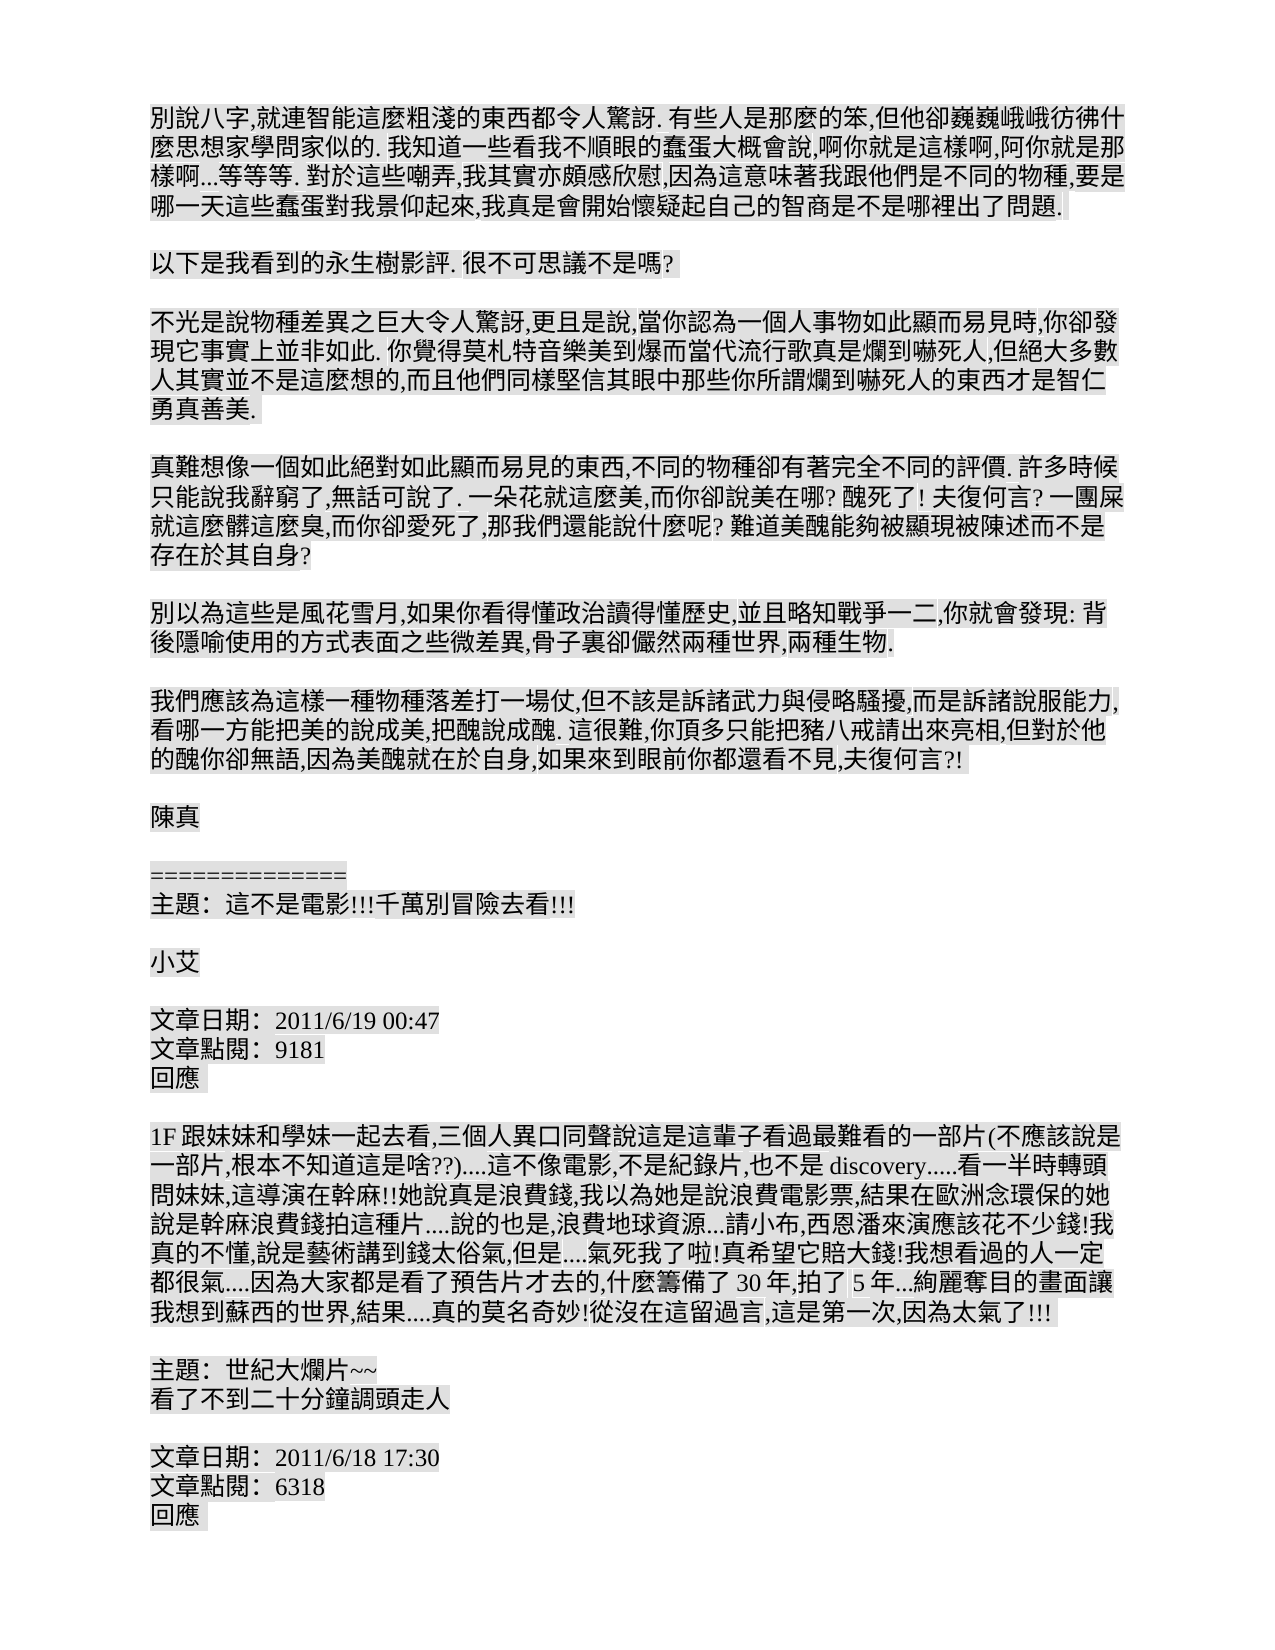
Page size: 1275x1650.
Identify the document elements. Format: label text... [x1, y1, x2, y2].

text 別說八字,就連智能這麼粗淺的東西都令人驚訝. 有些人是那麼的笨,但他卻巍巍峨峨彷彿什麼思想家學問家似的. 我知道一些看我不順眼的蠢蛋大概會說,啊你就是這樣啊,阿你就是那樣啊...等等等. 對於這些嘲弄,我其實亦頗感欣慰,因為這意味著我跟他們是不同的物種,要是哪一天這些蠢蛋對我景仰起來,我真是會開始懷疑起自己的智商是不是哪裡出了問題. 以下是我看到的永生樹影評. 很不可思議不是嗎? 不光是說物種差異之巨大令人驚訝,更且是說,當你認為一個人事物如此顯而易見時,你卻發現它事實上並非如此. 你覺得莫札特音樂美到爆而當代流行歌真是爛到嚇死人,但絕大多數人其實並不是這麼想的,而且他們同樣堅信其眼中那些你所謂爛到嚇死人的東西才是智仁勇真善美. 真難想像一個如此絕對如此顯而易見的東西,不同的物種卻有著完全不同的評價. 許多時候只能說我辭窮了,無話可說了. 一朵花就這麼美,而你卻說美在哪? 醜死了! 夫復何言? 一團屎就這麼髒這麼臭,而你卻愛死了,那我們還能說什麼呢? 難道美醜能夠被顯現被陳述而不是存在於其自身? 別以為這些是風花雪月,如果你看得懂政治讀得懂歷史,並且略知戰爭一二,你就會發現: 背後隱喻使用的方式表面之些微差異,骨子裏卻儼然兩種世界,兩種生物. 我們應該為這樣一種物種落差打一場仗,但不該是訴諸武力與侵略騷擾,而是訴諸說服能力,看哪一方能把美的說成美,把醜說成醜. 這很難,你頂多只能把豬八戒請出來亮相,但對於他的醜你卻無語,因為美醜就在於自身,如果來到眼前你都還看不見,夫復何言?! 陳真 ============== 主題：這不是電影!!!千萬別冒險去看!!! 小艾 文章日期：2011/6/19 00:47 文章點閱：9181 回應 1F跟妹妹和學妹一起去看,三個人異口同聲說這是這輩子看過最難看的一部片(不應該說是一部片,根本不知道這是啥??)....這不像電影,不是紀錄片,也不是discovery.....看一半時轉頭問妹妹,這導演在幹麻!!她說真是浪費錢,我以為她是說浪費電影票,結果在歐洲念環保的她說是幹麻浪費錢拍這種片....說的也是,浪費地球資源...請小布,西恩潘來演應該花不少錢!我真的不懂,說是藝術講到錢太俗氣,但是....氣死我了啦!真希望它賠大錢!我想看過的人一定都很氣....因為大家都是看了預告片才去的,什麼籌備了30年,拍了5年...絢麗奪目的畫面讓我想到蘇西的世界,結果....真的莫名奇妙!從沒在這留過言,這是第一次,因為太氣了!!! 主題：世紀大爛片~~ 看了不到二十分鐘調頭走人 文章日期：2011/6/18 17:30 文章點閱：6318 回應 [150, 75, 1125, 1559]
